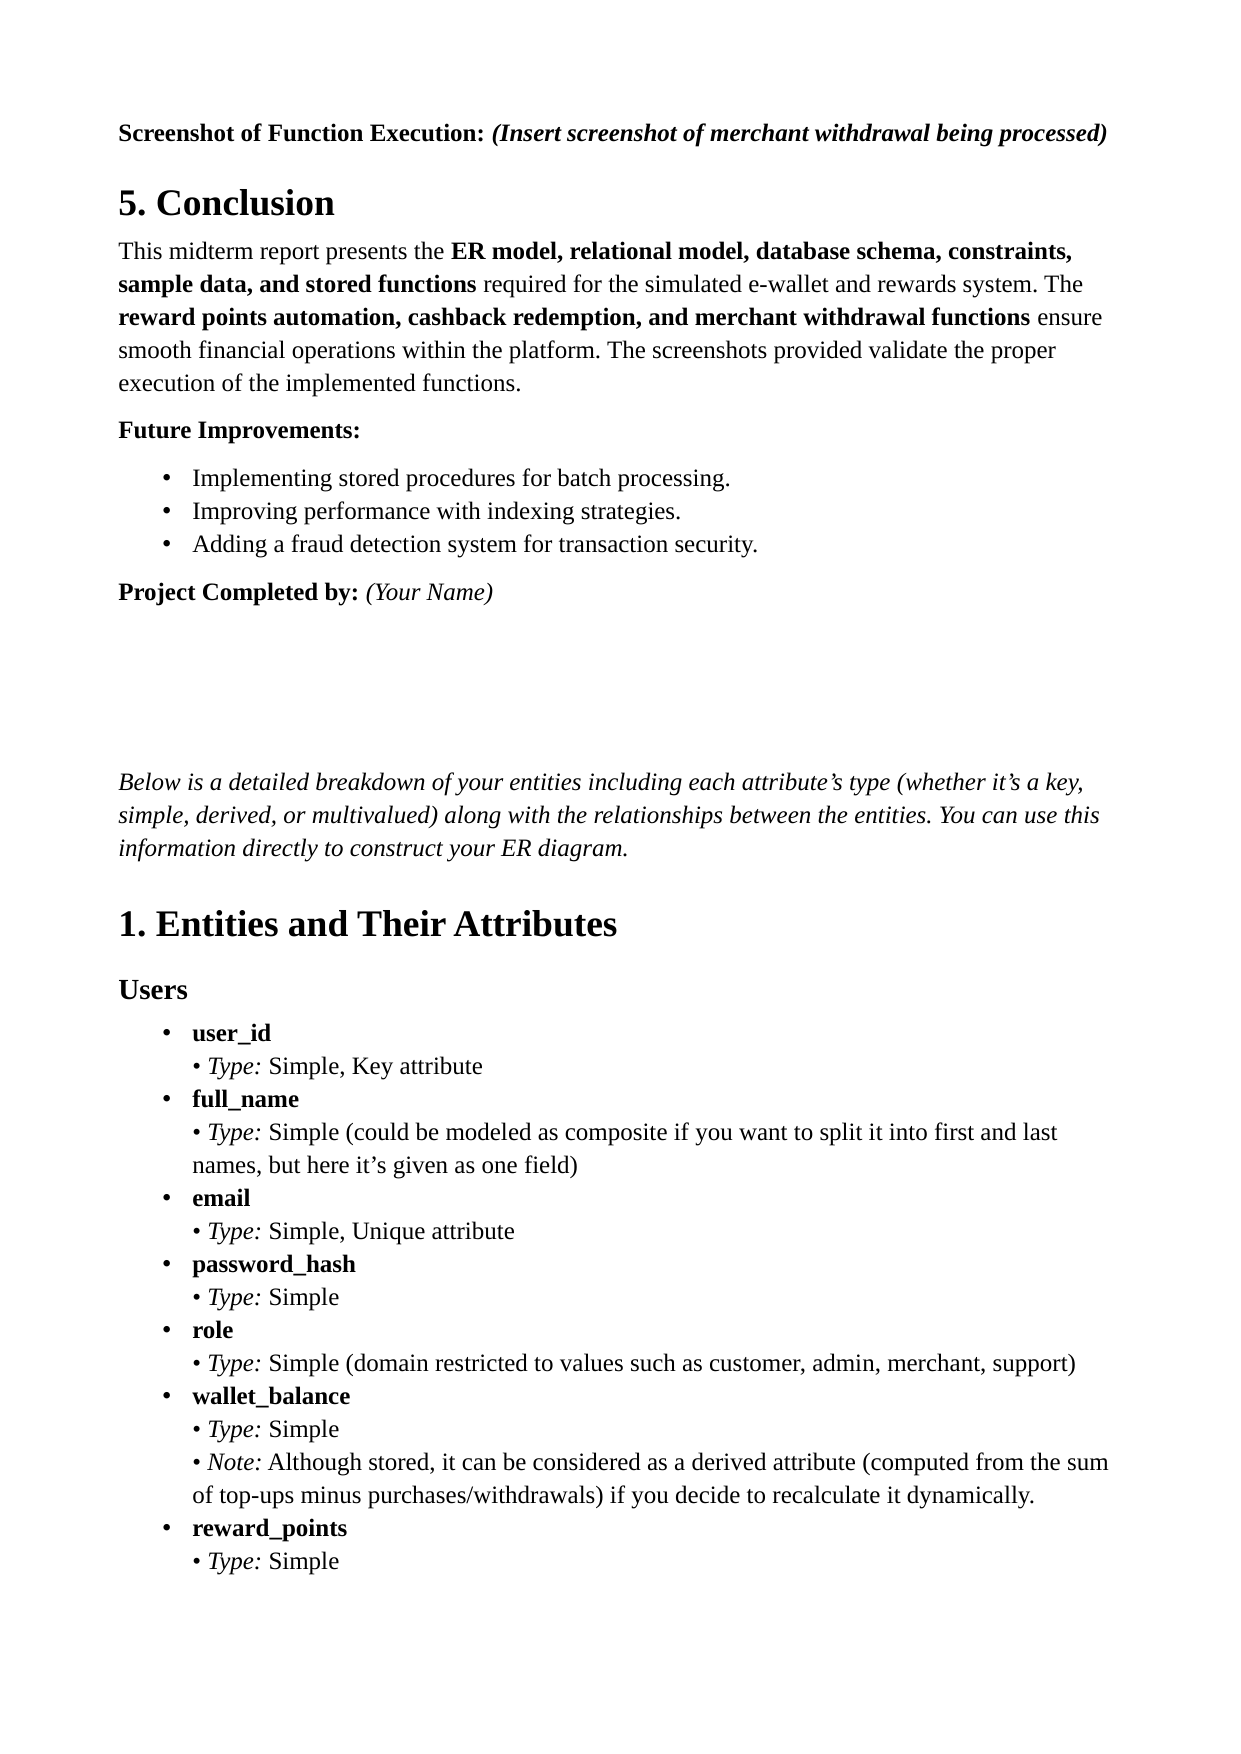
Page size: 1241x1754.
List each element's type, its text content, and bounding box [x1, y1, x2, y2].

subtitle Users [118, 972, 1122, 1005]
text Project Completed by: (Your Name) [118, 577, 1122, 606]
list reward_points • Type: Simple [162, 1513, 1122, 1575]
list role • Type: Simple (domain restricted to values such as customer, admin, merchant, support) [162, 1315, 1122, 1377]
list Improving performance with indexing strategies. [162, 496, 1122, 525]
subtitle Screenshot of Function Execution: (Insert screenshot of merchant withdrawal being processed) [118, 118, 1122, 147]
subtitle 5. Conclusion [118, 180, 1122, 223]
subtitle 1. Entities and Their Attributes [118, 902, 1122, 945]
list wallet_balance • Type: Simple • Note: Although stored, it can be considered as a derived attribute (computed from the sum of top-ups minus purchases/withdrawals) if you decide to recalculate it dynamically. [162, 1381, 1122, 1509]
list Implementing stored procedures for batch processing. [162, 463, 1122, 492]
text Future Improvements: [118, 416, 1122, 444]
text This midterm report presents the ER model, relational model, database schema, constraints, sample data, and stored functions required for the simulated e-wallet and rewards system. The reward points automation, cashback redemption, and merchant withdrawal functions ensure smooth financial operations within the platform. The screenshots provided validate the proper execution of the implemented functions. [118, 236, 1122, 397]
list Adding a fraud detection system for transaction security. [162, 529, 1122, 558]
list user_id • Type: Simple, Key attribute [162, 1018, 1122, 1080]
text Below is a detailed breakdown of your entities including each attribute’s type (whether it’s a key, simple, derived, or multivalued) along with the relationships between the entities. You can use this information directly to construct your ER diagram. [118, 767, 1122, 862]
list email • Type: Simple, Unique attribute [162, 1183, 1122, 1245]
list full_name • Type: Simple (could be modeled as composite if you want to split it into first and last names, but here it’s given as one field) [162, 1084, 1122, 1179]
list password_hash • Type: Simple [162, 1249, 1122, 1311]
